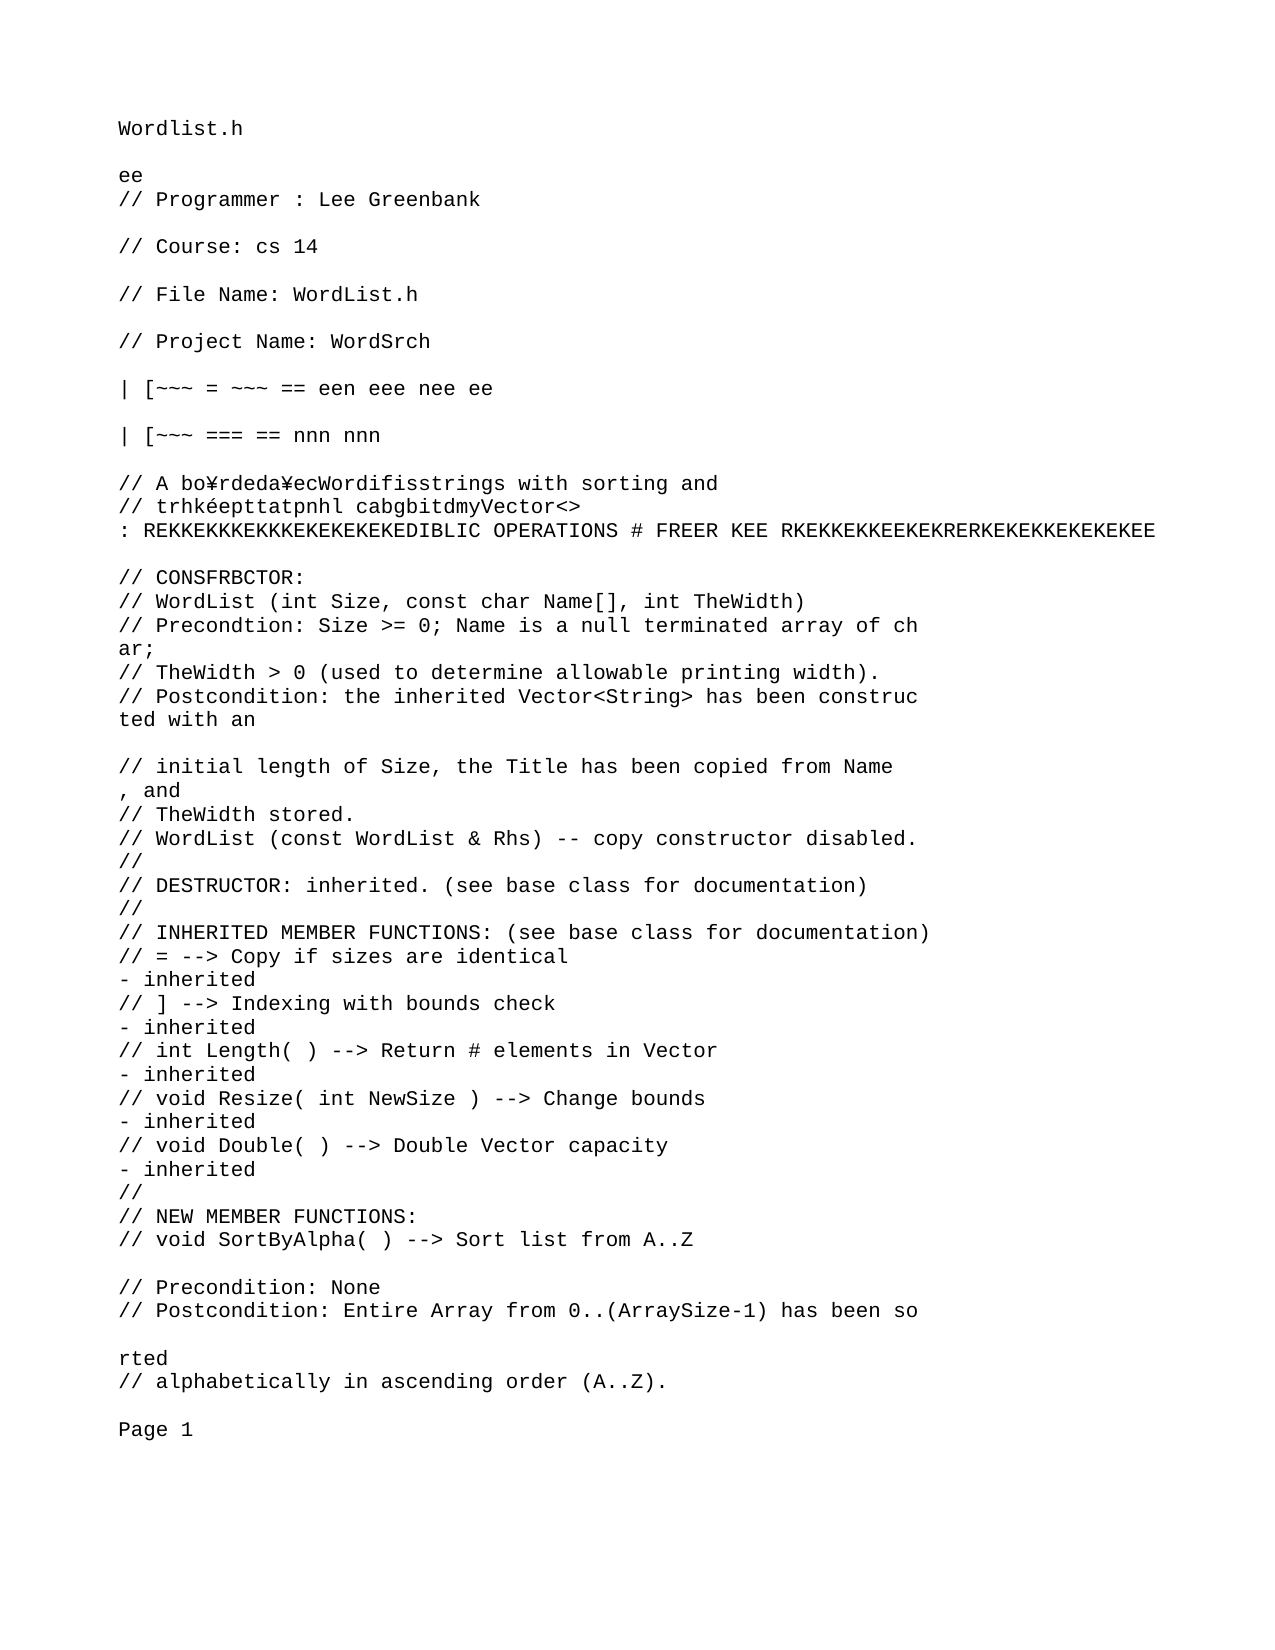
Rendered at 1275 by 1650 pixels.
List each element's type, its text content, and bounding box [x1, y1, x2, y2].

text // WordList (const WordList & Rhs) -- copy constructor disabled. [118, 827, 1157, 851]
text ted with an [118, 709, 1157, 733]
text - inherited [118, 1158, 1157, 1182]
text Wordlist.h [118, 118, 1157, 142]
text // [118, 898, 1157, 922]
text // initial length of Size, the Title has been copied from Name [118, 757, 1157, 780]
text - inherited [118, 1064, 1157, 1088]
text // void SortByAlpha( ) --> Sort list from A..Z [118, 1229, 1157, 1253]
text | [~~~ === == nnn nnn [118, 426, 1157, 449]
text // [118, 1182, 1157, 1206]
text - inherited [118, 1017, 1157, 1040]
text // INHERITED MEMBER FUNCTIONS: (see base class for documentation) [118, 922, 1157, 946]
text // Postcondition: the inherited Vector<String> has been construc [118, 686, 1157, 709]
text // CONSFRBCTOR: [118, 567, 1157, 591]
text // ] --> Indexing with bounds check [118, 993, 1157, 1017]
text // void Resize( int NewSize ) --> Change bounds [118, 1088, 1157, 1111]
text // A bo¥rdeda¥ecWordifisstrings with sorting and [118, 473, 1157, 496]
text // NEW MEMBER FUNCTIONS: [118, 1206, 1157, 1229]
text rted [118, 1348, 1157, 1371]
text // TheWidth > 0 (used to determine allowable printing width). [118, 662, 1157, 686]
text // Course: cs 14 [118, 236, 1157, 260]
text // trhkéepttatpnhl cabgbitdmyVector<> [118, 496, 1157, 520]
text : REKKEKKKEKKKEKEKEKEKEDIBLIC OPERATIONS # FREER KEE RKEKKEKKEEKEKRERKEKEKKEKEKEKEE [118, 520, 1157, 544]
text // alphabetically in ascending order (A..Z). [118, 1371, 1157, 1395]
text // Programmer : Lee Greenbank [118, 189, 1157, 213]
text // WordList (int Size, const char Name[], int TheWidth) [118, 591, 1157, 615]
text // [118, 851, 1157, 875]
text // = --> Copy if sizes are identical [118, 946, 1157, 969]
text // DESTRUCTOR: inherited. (see base class for documentation) [118, 875, 1157, 898]
text - inherited [118, 969, 1157, 993]
text // Project Name: WordSrch [118, 331, 1157, 354]
text // TheWidth stored. [118, 804, 1157, 827]
text ee [118, 165, 1157, 189]
text - inherited [118, 1111, 1157, 1135]
text // Precondtion: Size >= 0; Name is a null terminated array of ch [118, 615, 1157, 638]
text | [~~~ = ~~~ == een eee nee ee [118, 378, 1157, 402]
text // Precondition: None [118, 1277, 1157, 1300]
text // void Double( ) --> Double Vector capacity [118, 1135, 1157, 1158]
text ar; [118, 638, 1157, 662]
text Page 1 [118, 1419, 1157, 1442]
text , and [118, 780, 1157, 804]
text // Postcondition: Entire Array from 0..(ArraySize-1) has been so [118, 1300, 1157, 1324]
text // File Name: WordList.h [118, 284, 1157, 307]
text // int Length( ) --> Return # elements in Vector [118, 1040, 1157, 1064]
